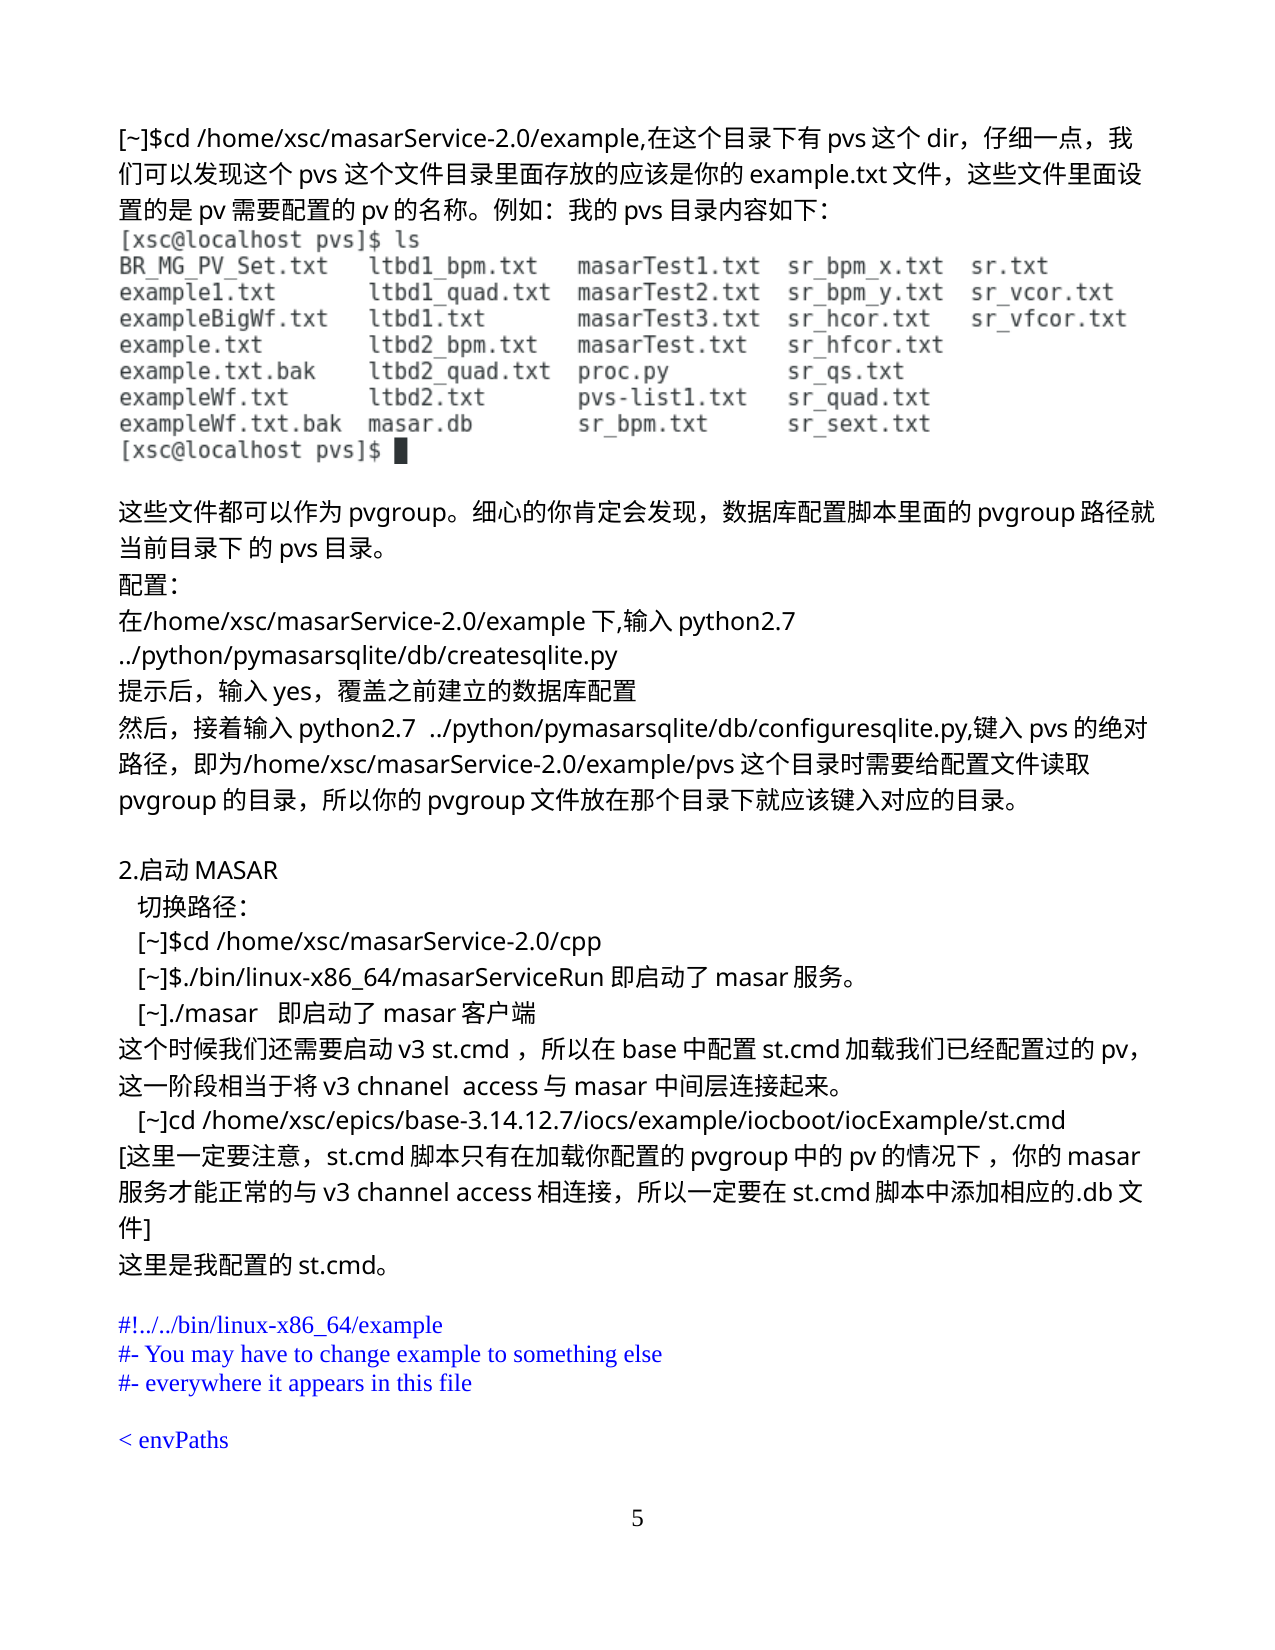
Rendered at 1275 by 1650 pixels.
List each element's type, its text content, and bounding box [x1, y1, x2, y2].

text #- everywhere it appears in this file [118, 1368, 1157, 1396]
text 这个时候我们还需要启动v3 st.cmd ，所以在base中配置st.cmd加载我们已经配置过的pv，这一阶段相当于将v3 chnanel access与masar 中间层连接起来。 [118, 1030, 1157, 1102]
text 然后，接着输入python2.7 ../python/pymasarsqlite/db/configuresqlite.py,键入pvs的绝对路径，即为/home/xsc/masarService-2.0/example/pvs这个目录时需要给配置文件读取pvgroup的目录，所以你的pvgroup文件放在那个目录下就应该键入对应的目录。 [118, 708, 1157, 817]
text 这里是我配置的st.cmd。 [118, 1245, 1157, 1281]
text [~]$cd /home/xsc/masarService-2.0/cpp [118, 923, 1157, 957]
text 提示后，输入yes，覆盖之前建立的数据库配置 [118, 672, 1157, 708]
text [~]./masar 即启动了masar客户端 [118, 994, 1157, 1030]
text 配置： [118, 565, 1157, 601]
text 在/home/xsc/masarService-2.0/example下,输入python2.7 ../python/pymasarsqlite/db/createsqlite.py [118, 601, 1157, 672]
text [~]$./bin/linux-x86_64/masarServiceRun即启动了masar服务。 [118, 957, 1157, 994]
text #!../../bin/linux-x86_64/example [118, 1310, 1157, 1339]
text < envPaths [118, 1425, 1157, 1454]
text [这里一定要注意，st.cmd脚本只有在加载你配置的pvgroup中的pv的情况下 ，你的masar服务才能正常的与v3 channel access相连接，所以一定要在st.cmd脚本中添加相应的.db文件] [118, 1136, 1157, 1245]
text [~]cd /home/xsc/epics/base-3.14.12.7/iocs/example/iocboot/iocExample/st.cmd [118, 1102, 1157, 1136]
text 2.启动MASAR [118, 851, 1157, 887]
text 这些文件都可以作为pvgroup。细心的你肯定会发现，数据库配置脚本里面的pvgroup路径就当前目录下 的pvs目录。 [118, 493, 1157, 565]
text [~]$cd /home/xsc/masarService-2.0/example,在这个目录下有pvs这个dir，仔细一点，我们可以发现这个pvs 这个文件目录里面存放的应该是你的example.txt文件，这些文件里面设置的是pv需要配置的pv的名称。例如：我的pvs目录内容如下： [118, 118, 1157, 226]
picture [118, 226, 1157, 464]
text #- You may have to change example to something else [118, 1339, 1157, 1368]
text 切换路径： [118, 887, 1157, 923]
